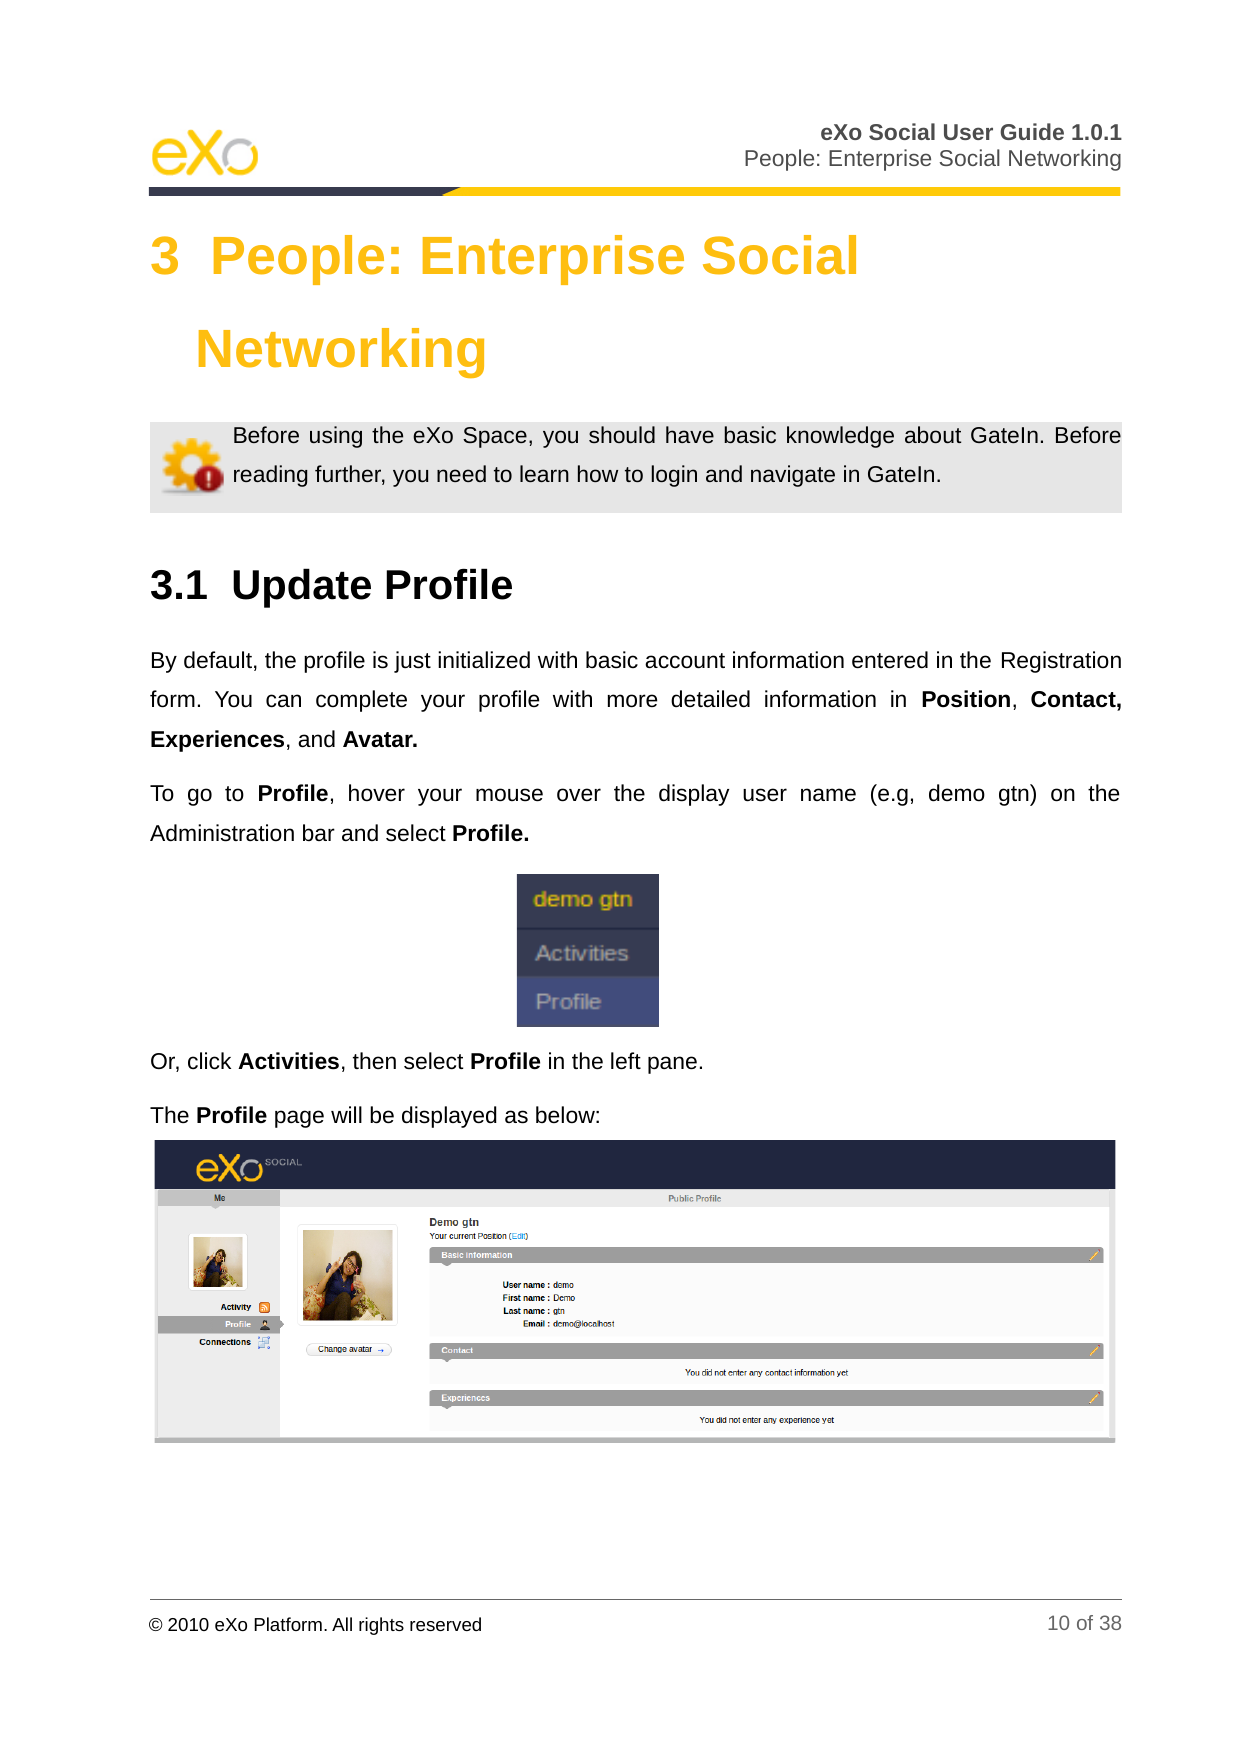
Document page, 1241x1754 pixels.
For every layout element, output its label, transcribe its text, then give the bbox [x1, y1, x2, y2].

table_header [150, 422, 232, 513]
subtitle People: Enterprise Social Networking [150, 223, 1122, 379]
picture [148, 187, 1121, 196]
subtitle Update Profile [150, 560, 1122, 608]
table_header Before using the eXo Space, you should have basic knowledge about GateIn. Before reading further, you need to learn how to login and navigate in GateIn. [232, 422, 1122, 513]
text By default, the profile is just initialized with basic account information entered in the Registration form. You can complete your profile with more detailed information in Position, Contact, Experiences, and Avatar. [150, 647, 1122, 752]
text The Profile page will be displayed as below: [150, 1102, 1122, 1128]
picture [516, 874, 659, 1027]
picture [152, 129, 259, 176]
picture [161, 438, 224, 496]
text Or, click Activities, then select Profile in the left pane. [150, 874, 1122, 1074]
text To go to Profile, hover your mouse over the display user name (e.g, demo gtn) on the Administration bar and select Profile. [150, 780, 1122, 846]
picture [154, 1140, 1116, 1443]
